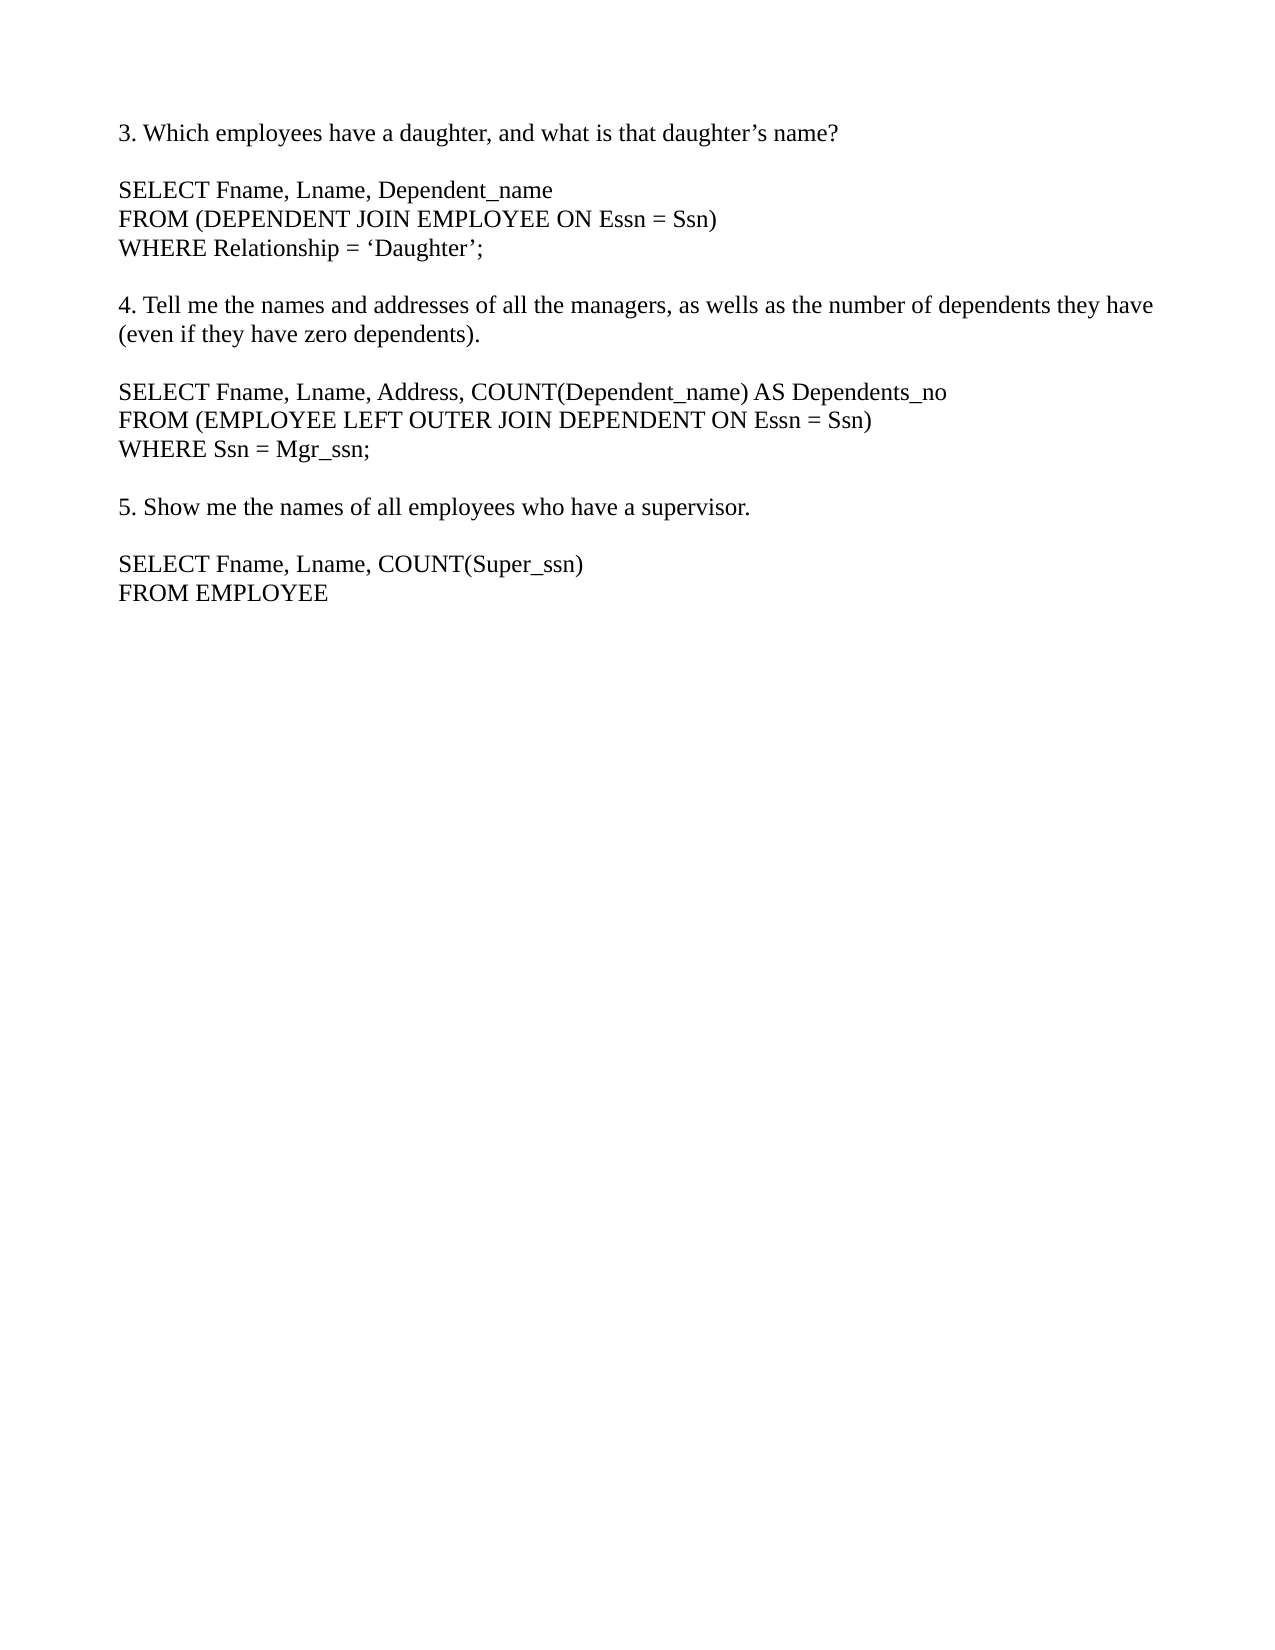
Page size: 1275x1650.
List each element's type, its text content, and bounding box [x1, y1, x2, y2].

text FROM (DEPENDENT JOIN EMPLOYEE ON Essn = Ssn) [118, 204, 1157, 233]
text SELECT Fname, Lname, COUNT(Super_ssn) [118, 549, 1157, 578]
text FROM EMPLOYEE [118, 578, 1157, 607]
text 3. Which employees have a daughter, and what is that daughter’s name? [118, 118, 1157, 147]
text 5. Show me the names of all employees who have a supervisor. [118, 492, 1157, 521]
text 4. Tell me the names and addresses of all the managers, as wells as the number of dependents they have (even if they have zero dependents). [118, 291, 1157, 348]
text WHERE Ssn = Mgr_ssn; [118, 434, 1157, 463]
text FROM (EMPLOYEE LEFT OUTER JOIN DEPENDENT ON Essn = Ssn) [118, 406, 1157, 434]
text SELECT Fname, Lname, Address, COUNT(Dependent_name) AS Dependents_no [118, 377, 1157, 406]
text WHERE Relationship = ‘Daughter’; [118, 233, 1157, 262]
text SELECT Fname, Lname, Dependent_name [118, 176, 1157, 204]
